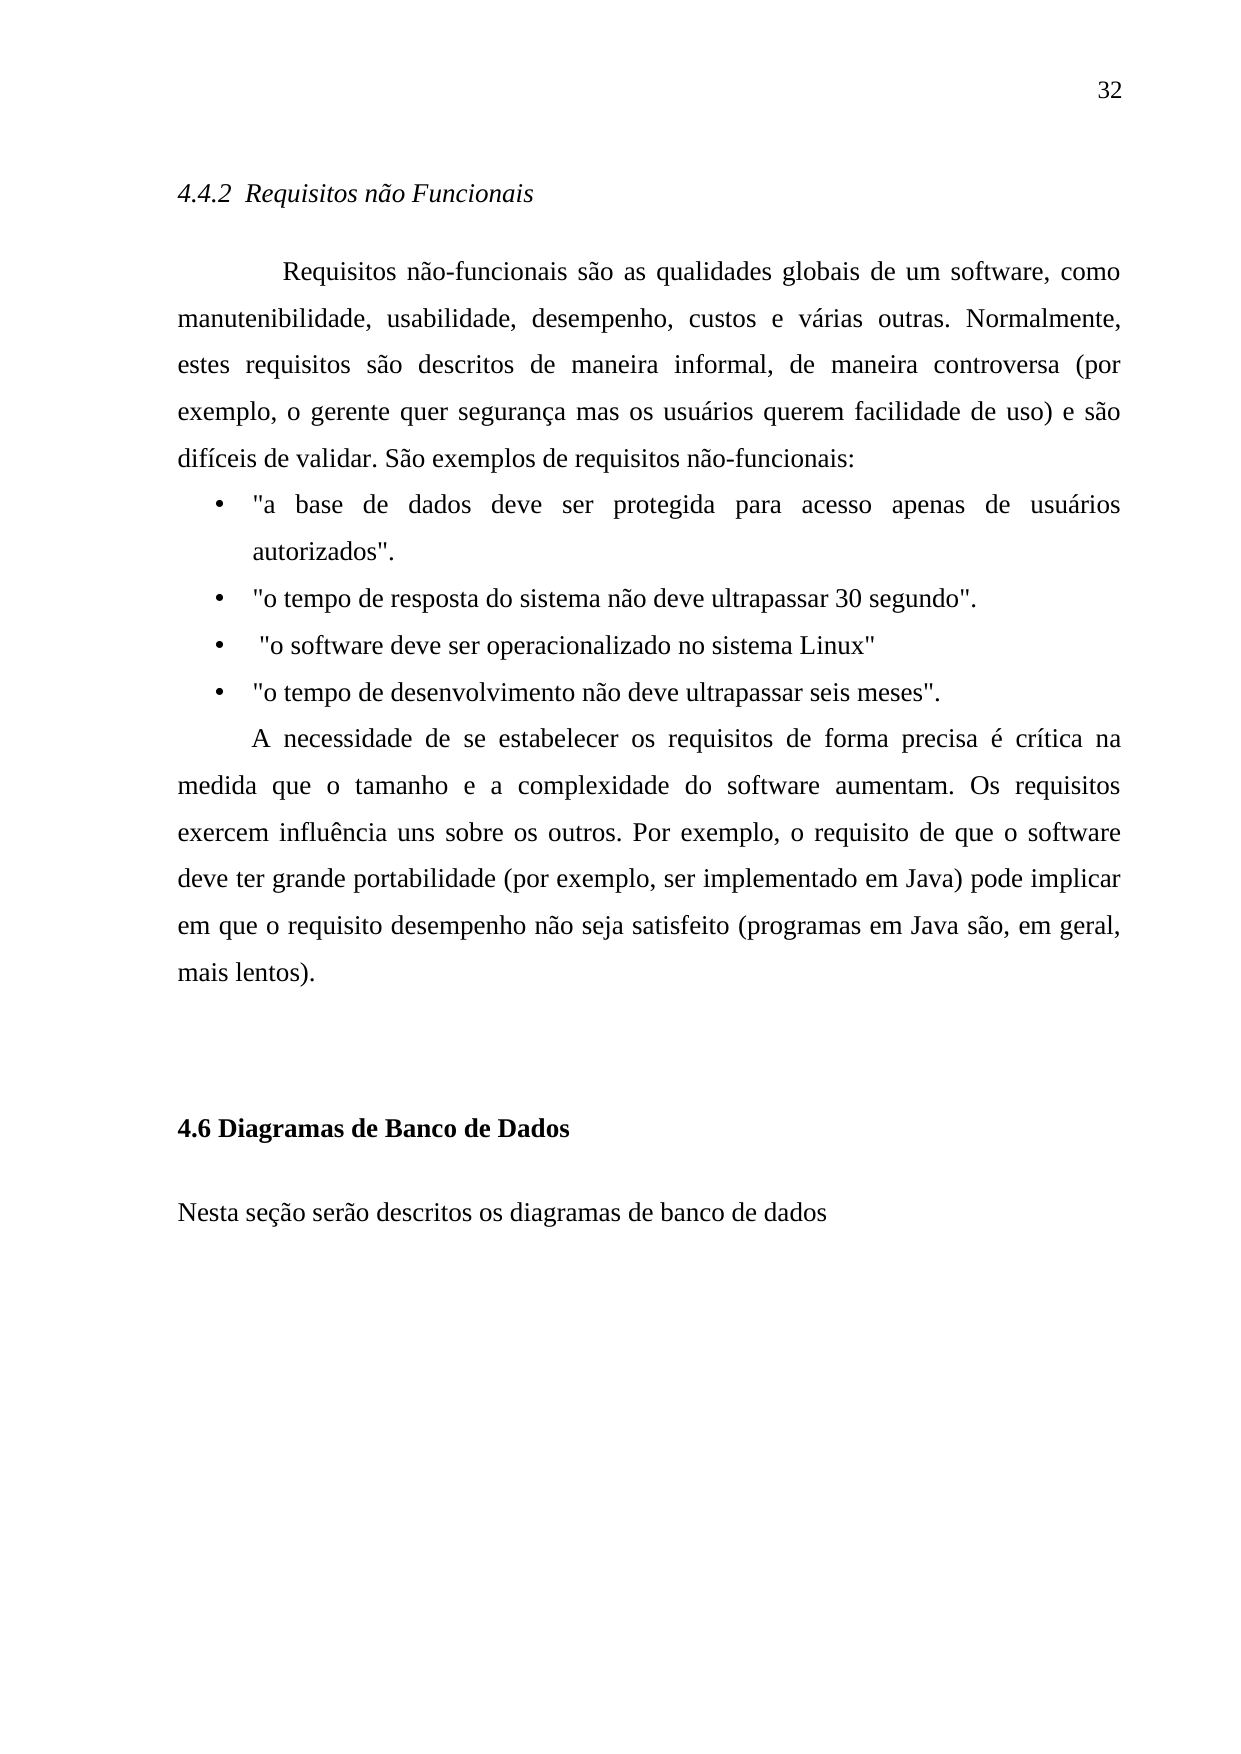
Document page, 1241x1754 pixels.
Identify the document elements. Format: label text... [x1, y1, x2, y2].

text Requisitos não-funcionais são as qualidades globais de um software, como manutenibilidade, usabilidade, desempenho, custos e várias outras. Normalmente, estes requisitos são descritos de maneira informal, de maneira controversa (por exemplo, o gerente quer segurança mas os usuários querem facilidade de uso) e são difíceis de validar. São exemplos de requisitos não-funcionais: [177, 255, 1122, 473]
subtitle 4.4.2 Requisitos não Funcionais [177, 177, 1122, 208]
text A necessidade de se estabelecer os requisitos de forma precisa é crítica na medida que o tamanho e a complexidade do software aumentam. Os requisitos exercem influência uns sobre os outros. Por exemplo, o requisito de que o software deve ter grande portabilidade (por exemplo, ser implementado em Java) pode implicar em que o requisito desempenho não seja satisfeito (programas em Java são, em geral, mais lentos). [177, 722, 1122, 987]
list "o tempo de resposta do sistema não deve ultrapassar 30 segundo". [215, 582, 1122, 613]
subtitle Nesta seção serão descritos os diagramas de banco de dados [177, 1196, 1122, 1227]
list "o tempo de desenvolvimento não deve ultrapassar seis meses". [215, 676, 1122, 707]
list "o software deve ser operacionalizado no sistema Linux" [215, 629, 1122, 660]
subtitle 4.6 Diagramas de Banco de Dados [177, 1112, 1122, 1143]
list "a base de dados deve ser protegida para acesso apenas de usuários autorizados". [215, 488, 1122, 566]
